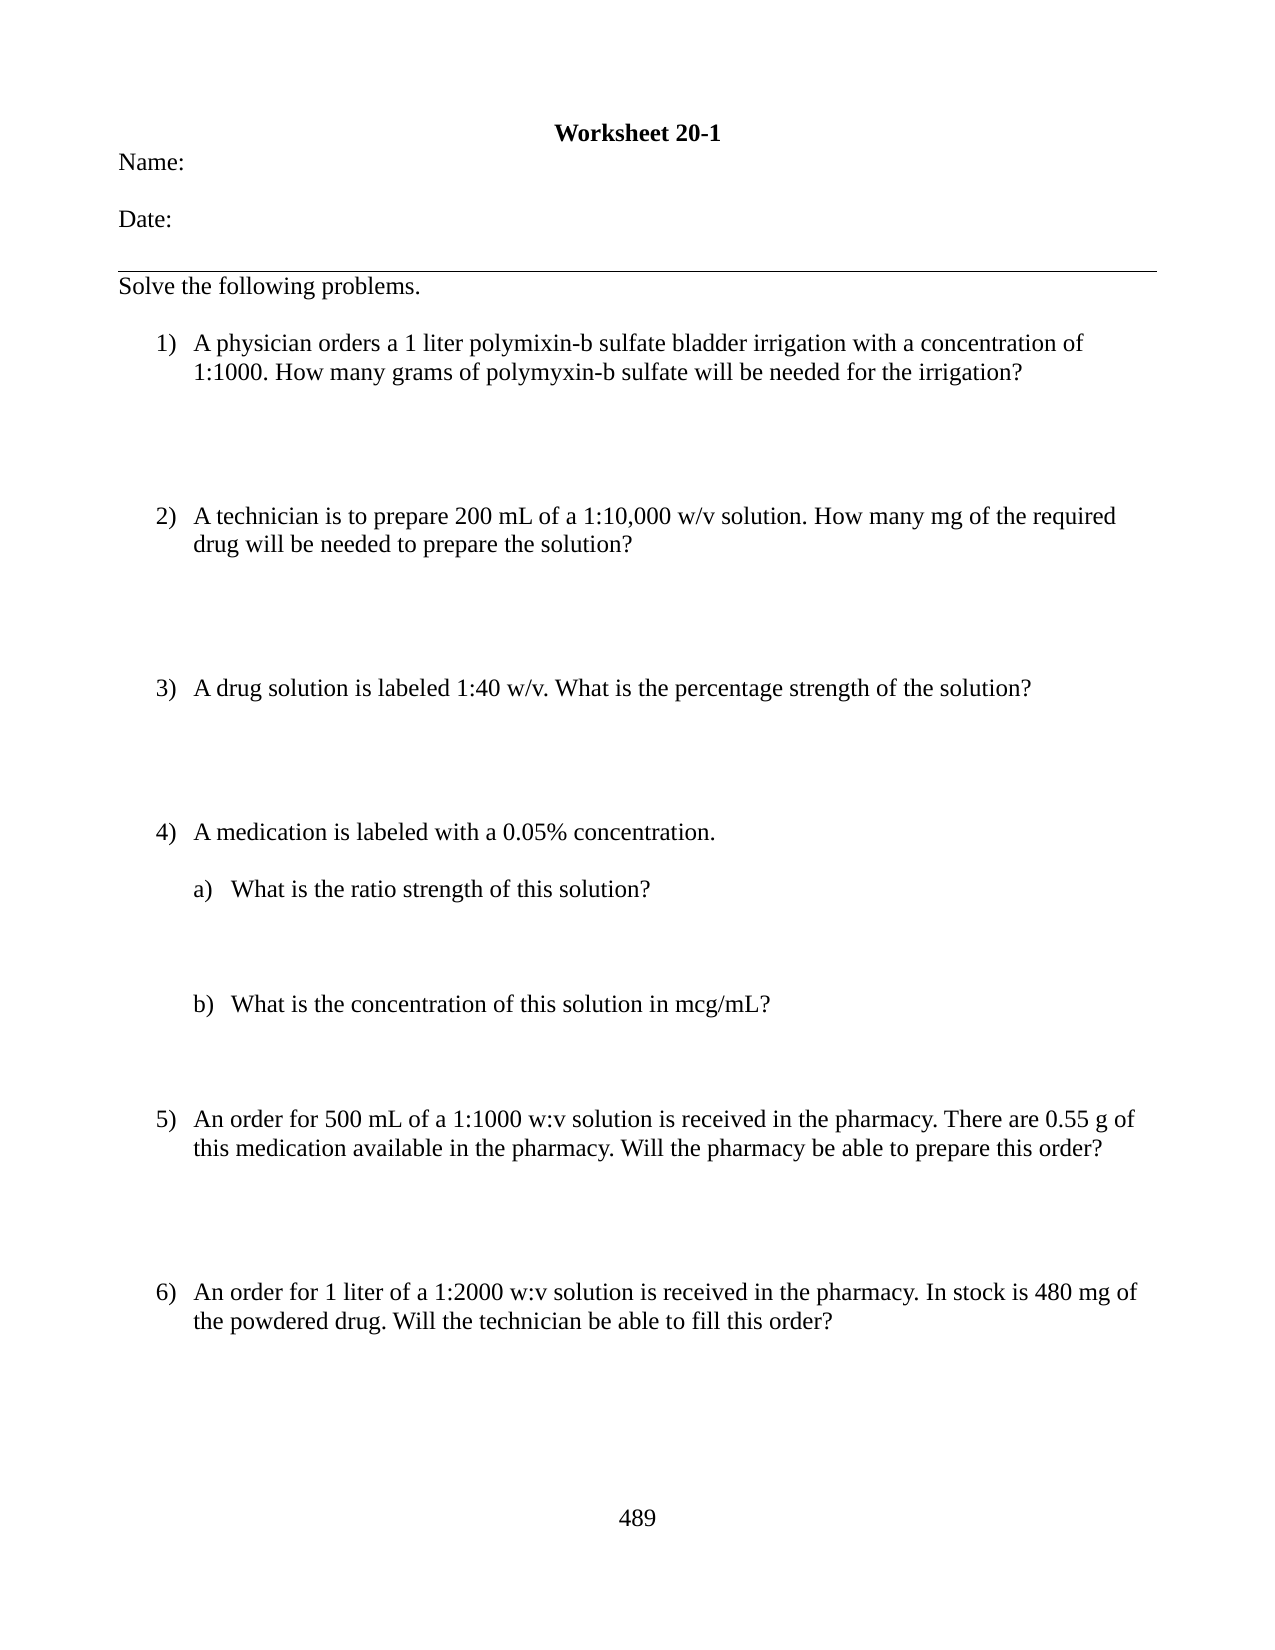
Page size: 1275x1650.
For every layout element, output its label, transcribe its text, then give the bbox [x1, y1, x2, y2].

list A physician orders a 1 liter polymixin-b sulfate bladder irrigation with a concentration of 1:1000. How many grams of polymyxin-b sulfate will be needed for the irrigation? [156, 328, 1157, 386]
list An order for 1 liter of a 1:2000 w:v solution is received in the pharmacy. In stock is 480 mg of the powdered drug. Will the technician be able to fill this order? [156, 1277, 1157, 1334]
text Name: [118, 147, 1157, 176]
text Solve the following problems. [118, 272, 1157, 299]
list An order for 500 mL of a 1:1000 w:v solution is received in the pharmacy. There are 0.55 g of this medication available in the pharmacy. Will the pharmacy be able to prepare this order? [156, 1104, 1157, 1162]
list What is the ratio strength of this solution? [193, 874, 1157, 903]
list A medication is labeled with a 0.05% concentration. [156, 817, 1157, 846]
text Worksheet 20-1 [118, 118, 1157, 147]
list What is the concentration of this solution in mcg/mL? [193, 989, 1157, 1018]
list A technician is to prepare 200 mL of a 1:10,000 w/v solution. How many mg of the required drug will be needed to prepare the solution? [156, 501, 1157, 558]
text Date: [118, 204, 1157, 233]
list A drug solution is labeled 1:40 w/v. What is the percentage strength of the solution? [156, 673, 1157, 702]
